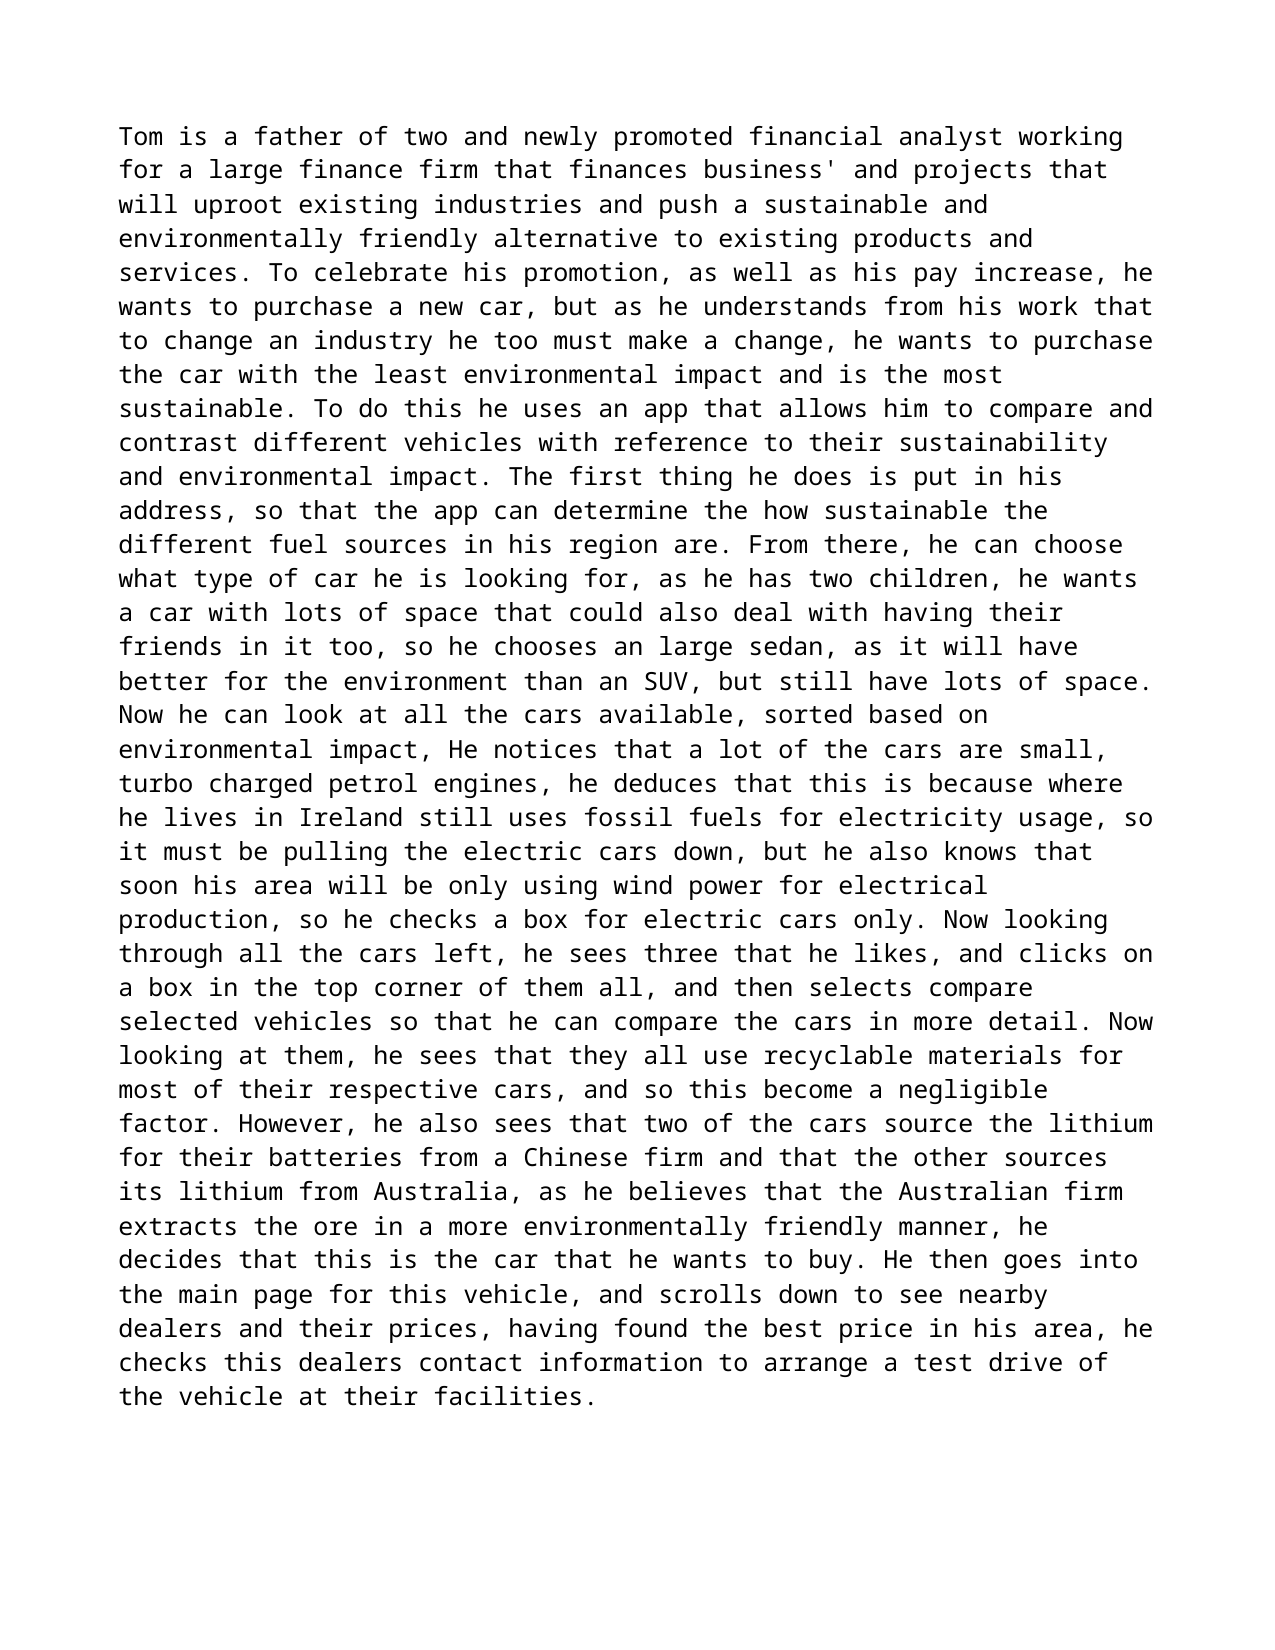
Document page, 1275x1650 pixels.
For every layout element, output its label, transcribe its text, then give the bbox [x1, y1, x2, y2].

text Tom is a father of two and newly promoted financial analyst working for a large finance firm that finances business' and projects that will uproot existing industries and push a sustainable and environmentally friendly alternative to existing products and services. To celebrate his promotion, as well as his pay increase, he wants to purchase a new car, but as he understands from his work that to change an industry he too must make a change, he wants to purchase the car with the least environmental impact and is the most sustainable. To do this he uses an app that allows him to compare and contrast different vehicles with reference to their sustainability and environmental impact. The first thing he does is put in his address, so that the app can determine the how sustainable the different fuel sources in his region are. From there, he can choose what type of car he is looking for, as he has two children, he wants a car with lots of space that could also deal with having their friends in it too, so he chooses an large sedan, as it will have better for the environment than an SUV, but still have lots of space. Now he can look at all the cars available, sorted based on environmental impact, He notices that a lot of the cars are small, turbo charged petrol engines, he deduces that this is because where he lives in Ireland still uses fossil fuels for electricity usage, so it must be pulling the electric cars down, but he also knows that soon his area will be only using wind power for electrical production, so he checks a box for electric cars only. Now looking through all the cars left, he sees three that he likes, and clicks on a box in the top corner of them all, and then selects compare selected vehicles so that he can compare the cars in more detail. Now looking at them, he sees that they all use recyclable materials for most of their respective cars, and so this become a negligible factor. However, he also sees that two of the cars source the lithium for their batteries from a Chinese firm and that the other sources its lithium from Australia, as he believes that the Australian firm extracts the ore in a more environmentally friendly manner, he decides that this is the car that he wants to buy. He then goes into the main page for this vehicle, and scrolls down to see nearby dealers and their prices, having found the best price in his area, he checks this dealers contact information to arrange a test drive of the vehicle at their facilities. [118, 118, 1157, 1412]
